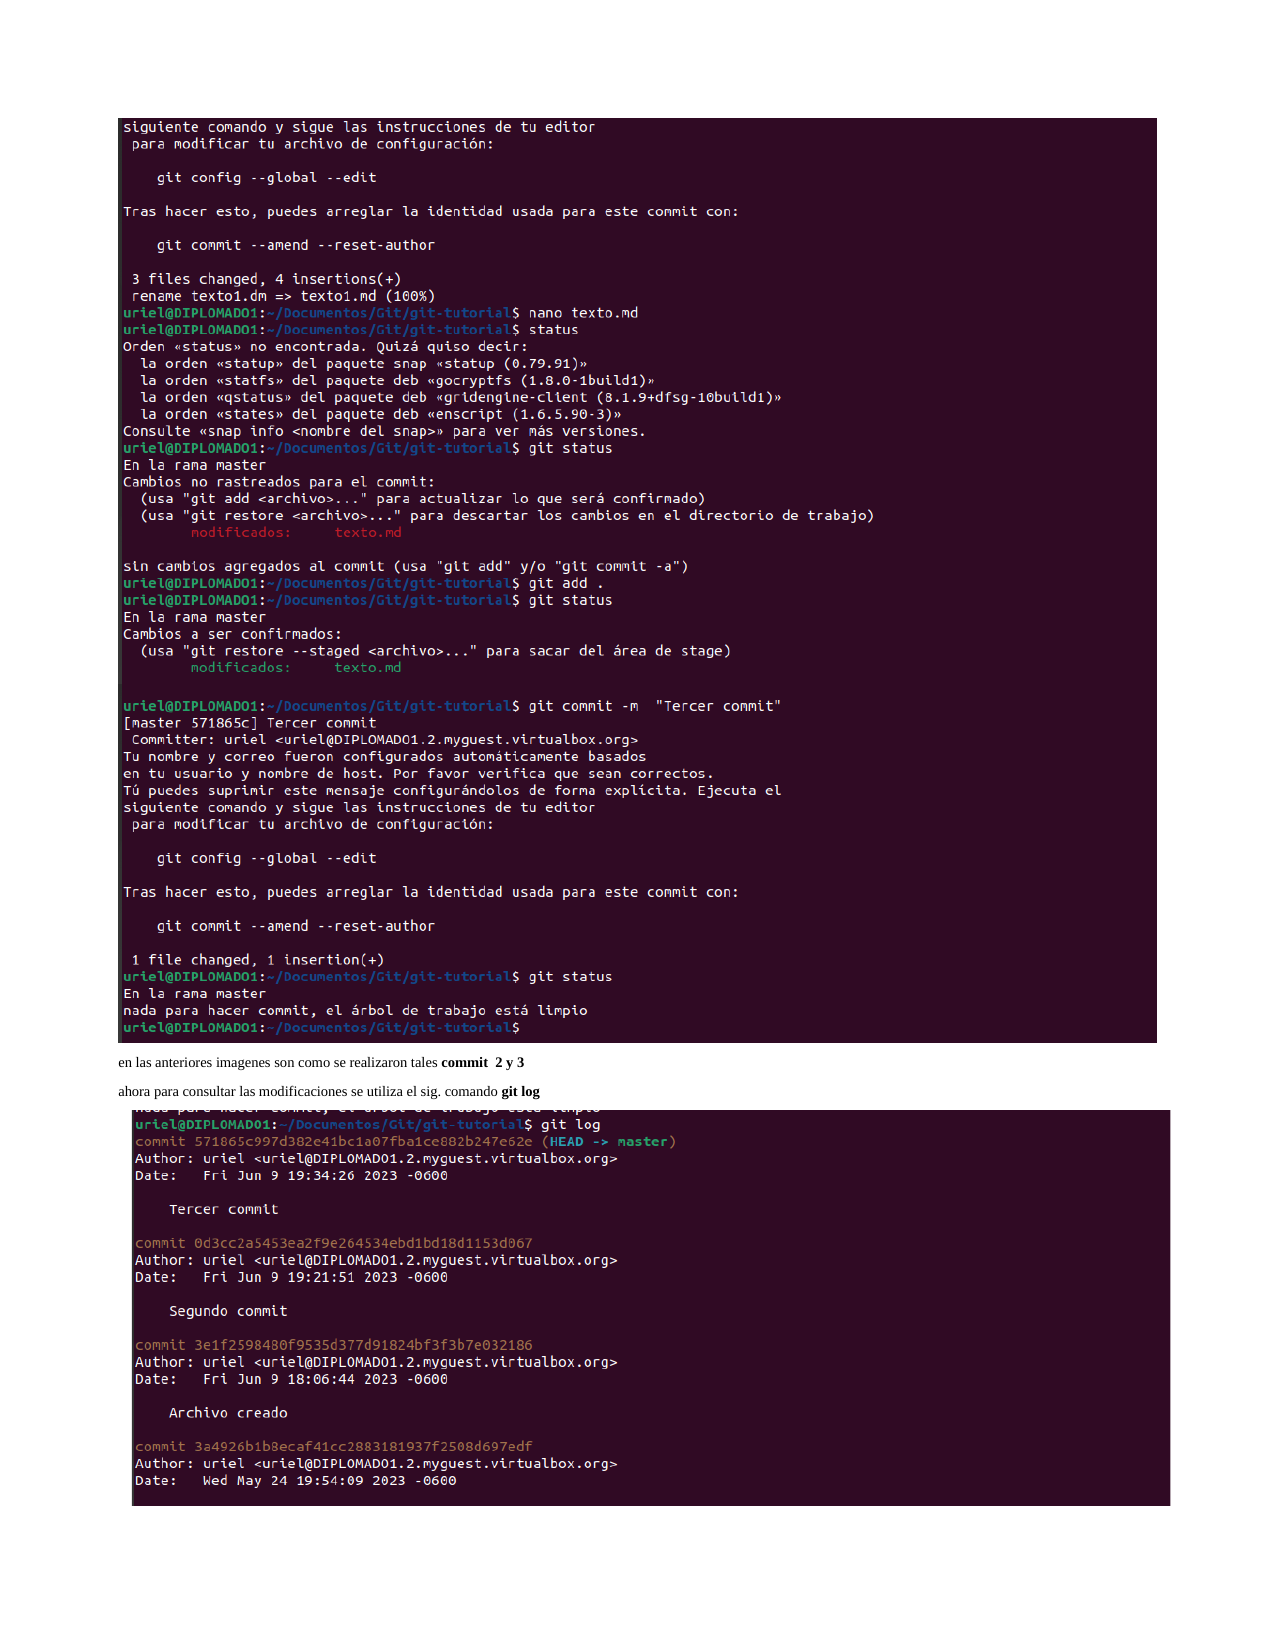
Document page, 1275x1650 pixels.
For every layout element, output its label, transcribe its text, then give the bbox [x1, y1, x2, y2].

text en las anteriores imagenes son como se realizaron tales commit 2 y 3 [118, 1043, 1157, 1071]
picture [118, 118, 1157, 1043]
picture [131, 1110, 1171, 1506]
text ahora para consultar las modificaciones se utiliza el sig. comando git log [118, 1071, 1157, 1100]
